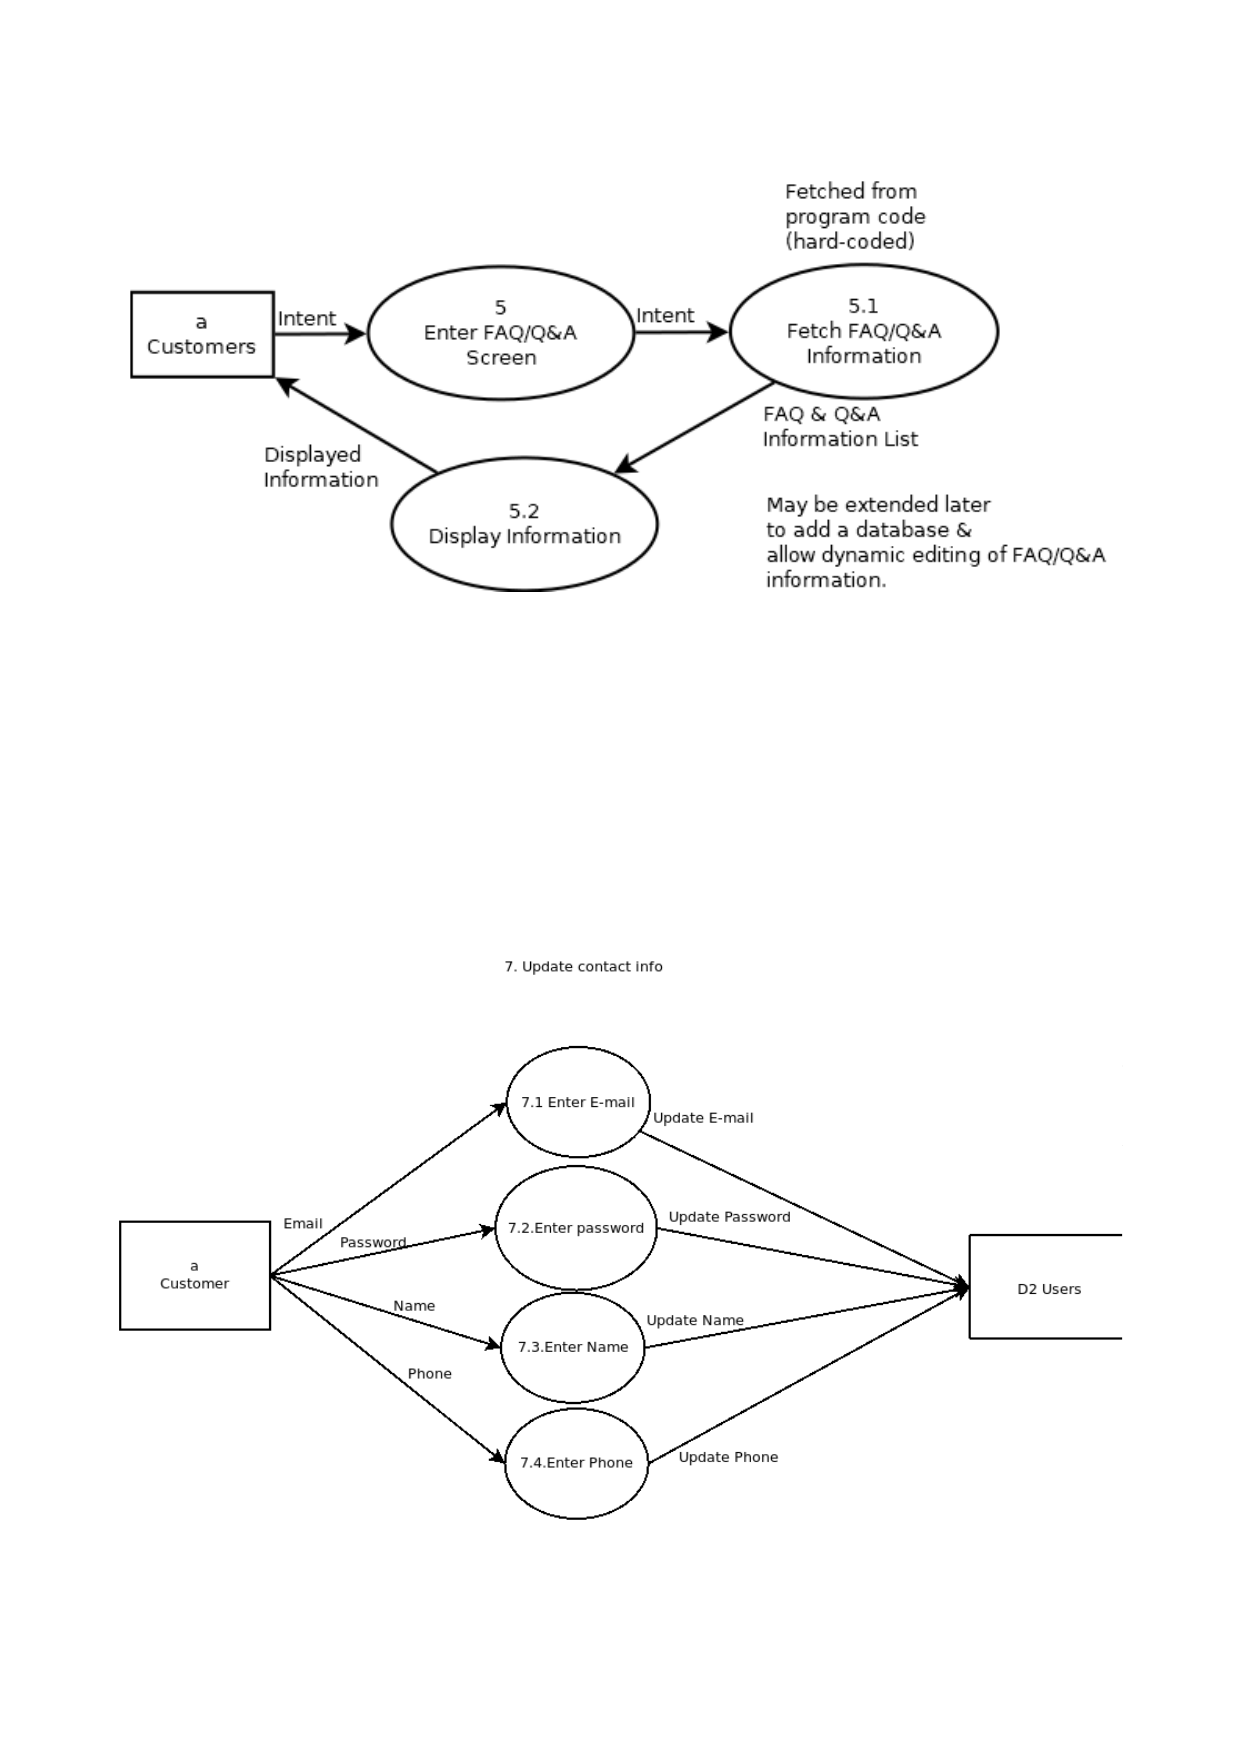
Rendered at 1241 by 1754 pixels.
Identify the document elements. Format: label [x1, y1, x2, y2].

picture [118, 958, 1123, 1521]
picture [130, 180, 1110, 592]
